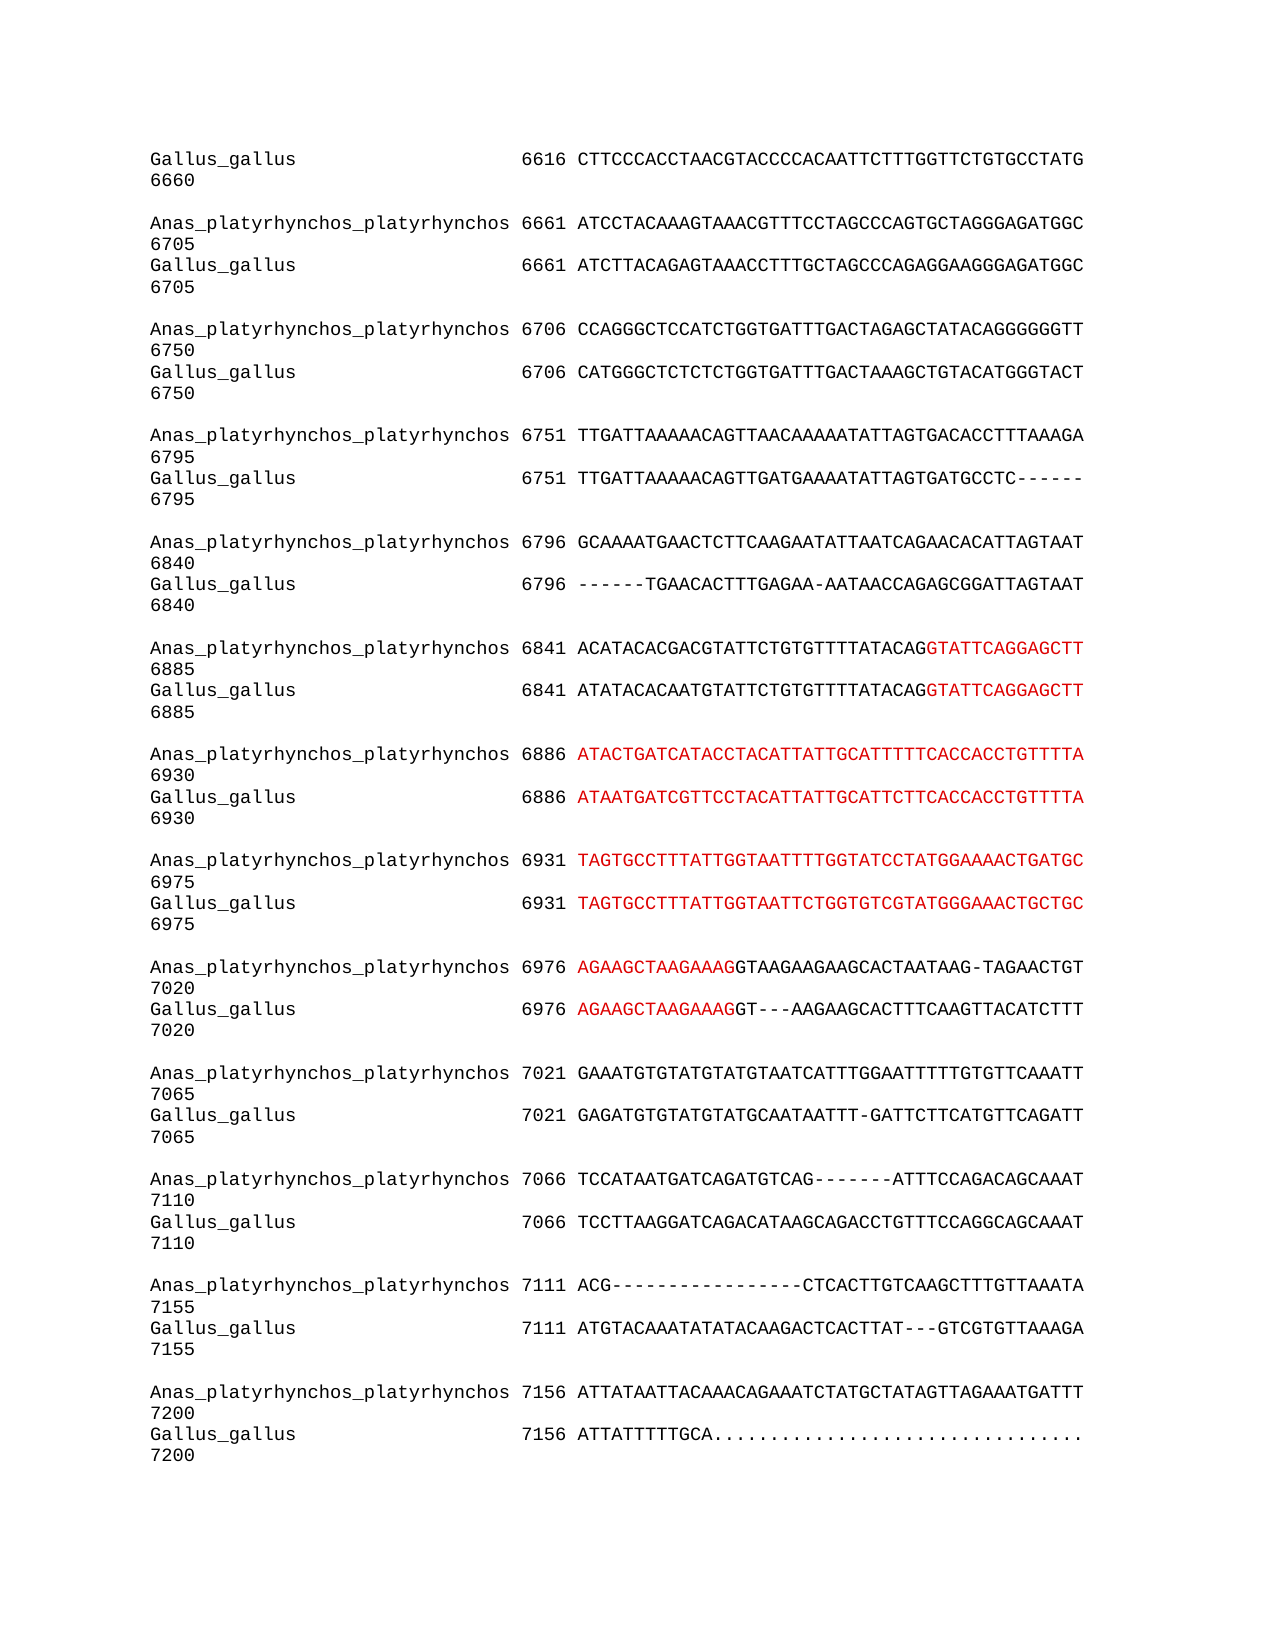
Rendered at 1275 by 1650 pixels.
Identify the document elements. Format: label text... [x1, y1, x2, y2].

text Gallus_gallus 6931 TAGTGCCTTTATTGGTAATTCTGGTGTCGTATGGGAAACTGCTGC 6975 [150, 894, 1125, 936]
text Gallus_gallus 6751 TTGATTAAAAACAGTTGATGAAAATATTAGTGATGCCTC‑‑‑‑‑‑ 6795 [150, 469, 1125, 511]
text Gallus_gallus 6661 ATCTTACAGAGTAAACCTTTGCTAGCCCAGAGGAAGGGAGATGGC 6705 [150, 256, 1125, 299]
text Anas_platyrhynchos_platyrhynchos 6661 ATCCTACAAAGTAAACGTTTCCTAGCCCAGTGCTAGGGAGATGGC 6705 [150, 214, 1125, 256]
text Anas_platyrhynchos_platyrhynchos 7021 GAAATGTGTATGTATGTAATCATTTGGAATTTTTGTGTTCAAATT 7065 [150, 1064, 1125, 1106]
text Gallus_gallus 6841 ATATACACAATGTATTCTGTGTTTTATACAGGTATTCAGGAGCTT 6885 [150, 681, 1125, 724]
text Gallus_gallus 6706 CATGGGCTCTCTCTGGTGATTTGACTAAAGCTGTACATGGGTACT 6750 [150, 362, 1125, 405]
text Anas_platyrhynchos_platyrhynchos 6886 ATACTGATCATACCTACATTATTGCATTTTTCACCACCTGTTTTA 6930 [150, 745, 1125, 787]
text Gallus_gallus 6976 AGAAGCTAAGAAAGGT‑‑‑AAGAAGCACTTTCAAGTTACATCTTT 7020 [150, 1000, 1125, 1042]
text Anas_platyrhynchos_platyrhynchos 6796 GCAAAATGAACTCTTCAAGAATATTAATCAGAACACATTAGTAAT 6840 [150, 532, 1125, 575]
text Anas_platyrhynchos_platyrhynchos 6841 ACATACACGACGTATTCTGTGTTTTATACAGGTATTCAGGAGCTT 6885 [150, 639, 1125, 681]
text Gallus_gallus 6616 CTTCCCACCTAACGTACCCCACAATTCTTTGGTTCTGTGCCTATG 6660 [150, 150, 1125, 192]
text Gallus_gallus 6886 ATAATGATCGTTCCTACATTATTGCATTCTTCACCACCTGTTTTA 6930 [150, 787, 1125, 830]
text Anas_platyrhynchos_platyrhynchos 7156 ATTATAATTACAAACAGAAATCTATGCTATAGTTAGAAATGATTT 7200 [150, 1382, 1125, 1425]
text Gallus_gallus 6796 ‑‑‑‑‑‑TGAACACTTTGAGAA‑AATAACCAGAGCGGATTAGTAAT 6840 [150, 575, 1125, 617]
text Anas_platyrhynchos_platyrhynchos 7111 ACG‑‑‑‑‑‑‑‑‑‑‑‑‑‑‑‑‑CTCACTTGTCAAGCTTTGTTAAATA 7155 [150, 1276, 1125, 1319]
text Gallus_gallus 7021 GAGATGTGTATGTATGCAATAATTT‑GATTCTTCATGTTCAGATT 7065 [150, 1106, 1125, 1149]
text Anas_platyrhynchos_platyrhynchos 6706 CCAGGGCTCCATCTGGTGATTTGACTAGAGCTATACAGGGGGGTT 6750 [150, 320, 1125, 362]
text Gallus_gallus 7111 ATGTACAAATATATACAAGACTCACTTAT‑‑‑GTCGTGTTAAAGA 7155 [150, 1319, 1125, 1361]
text Gallus_gallus 7156 ATTATTTTTGCA................................. 7200 [150, 1425, 1125, 1467]
text Anas_platyrhynchos_platyrhynchos 6931 TAGTGCCTTTATTGGTAATTTTGGTATCCTATGGAAAACTGATGC 6975 [150, 851, 1125, 894]
text Anas_platyrhynchos_platyrhynchos 6751 TTGATTAAAAACAGTTAACAAAAATATTAGTGACACCTTTAAAGA 6795 [150, 426, 1125, 469]
text Gallus_gallus 7066 TCCTTAAGGATCAGACATAAGCAGACCTGTTTCCAGGCAGCAAAT 7110 [150, 1212, 1125, 1255]
text Anas_platyrhynchos_platyrhynchos 7066 TCCATAATGATCAGATGTCAG‑‑‑‑‑‑‑ATTTCCAGACAGCAAAT 7110 [150, 1170, 1125, 1212]
text Anas_platyrhynchos_platyrhynchos 6976 AGAAGCTAAGAAAGGTAAGAAGAAGCACTAATAAG‑TAGAACTGT 7020 [150, 957, 1125, 1000]
